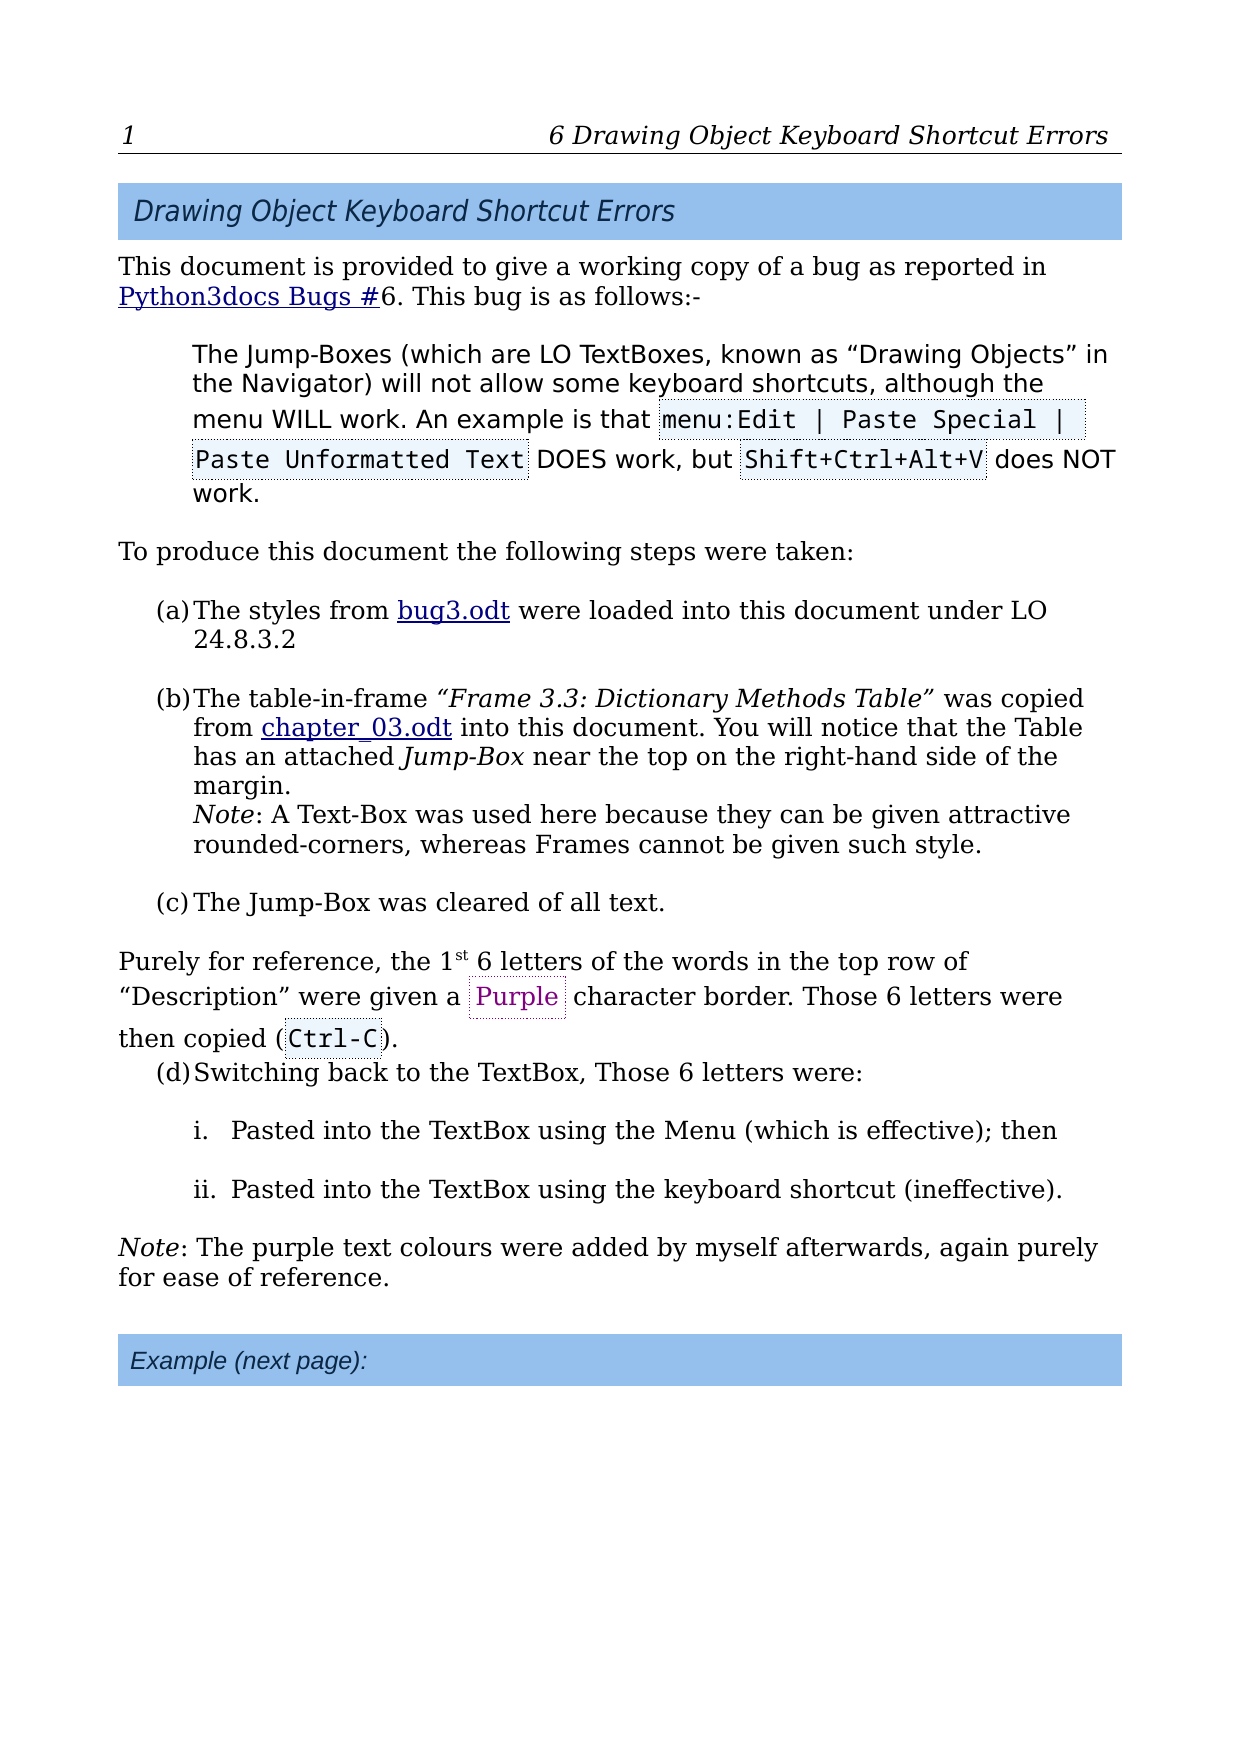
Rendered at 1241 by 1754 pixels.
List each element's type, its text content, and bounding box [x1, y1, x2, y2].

text The Jump-Boxes (which are LO TextBoxes, known as “Drawing Objects” in the Navigator) will not allow some keyboard shortcuts, although the menu WILL work. An example is that menu:Edit | Paste Special | Paste Unformatted Text DOES work, but Shift+Ctrl+Alt+V does NOT work. [192, 340, 1122, 508]
list The table-in-frame “Frame 3.3: Dictionary Methods Table” was copied from chapter_03.odt into this document. You will notice that the Table has an attached Jump-Box near the top on the right-hand side of the margin. Note: A Text-Box was used here because they can be given attractive rounded-corners, whereas Frames cannot be given such style. [156, 684, 1122, 859]
list Pasted into the TextBox using the Menu (which is effective); then [193, 1116, 1122, 1146]
text Purely for reference, the 1st 6 letters of the words in the top row of “Description” were given a Purple character border. Those 6 letters were then copied (Ctrl-C). [118, 947, 1122, 1058]
list The styles from bug3.odt were loaded into this document under LO 24.8.3.2 [156, 596, 1122, 654]
text To produce this document the following steps were taken: [118, 538, 1122, 567]
list The Jump-Box was cleared of all text. [156, 888, 1122, 918]
text Note: The purple text colours were added by myself afterwards, again purely for ease of reference. [118, 1234, 1122, 1292]
subtitle Example (next page): [118, 1334, 1122, 1386]
subtitle Drawing Object Keyboard Shortcut Errors [118, 183, 1122, 240]
list Switching back to the TextBox, Those 6 letters were: [156, 1058, 1122, 1087]
list Pasted into the TextBox using the keyboard shortcut (ineffective). [193, 1175, 1122, 1204]
text This document is provided to give a working copy of a bug as reported in Python3docs Bugs #6. This bug is as follows:- [118, 253, 1122, 311]
